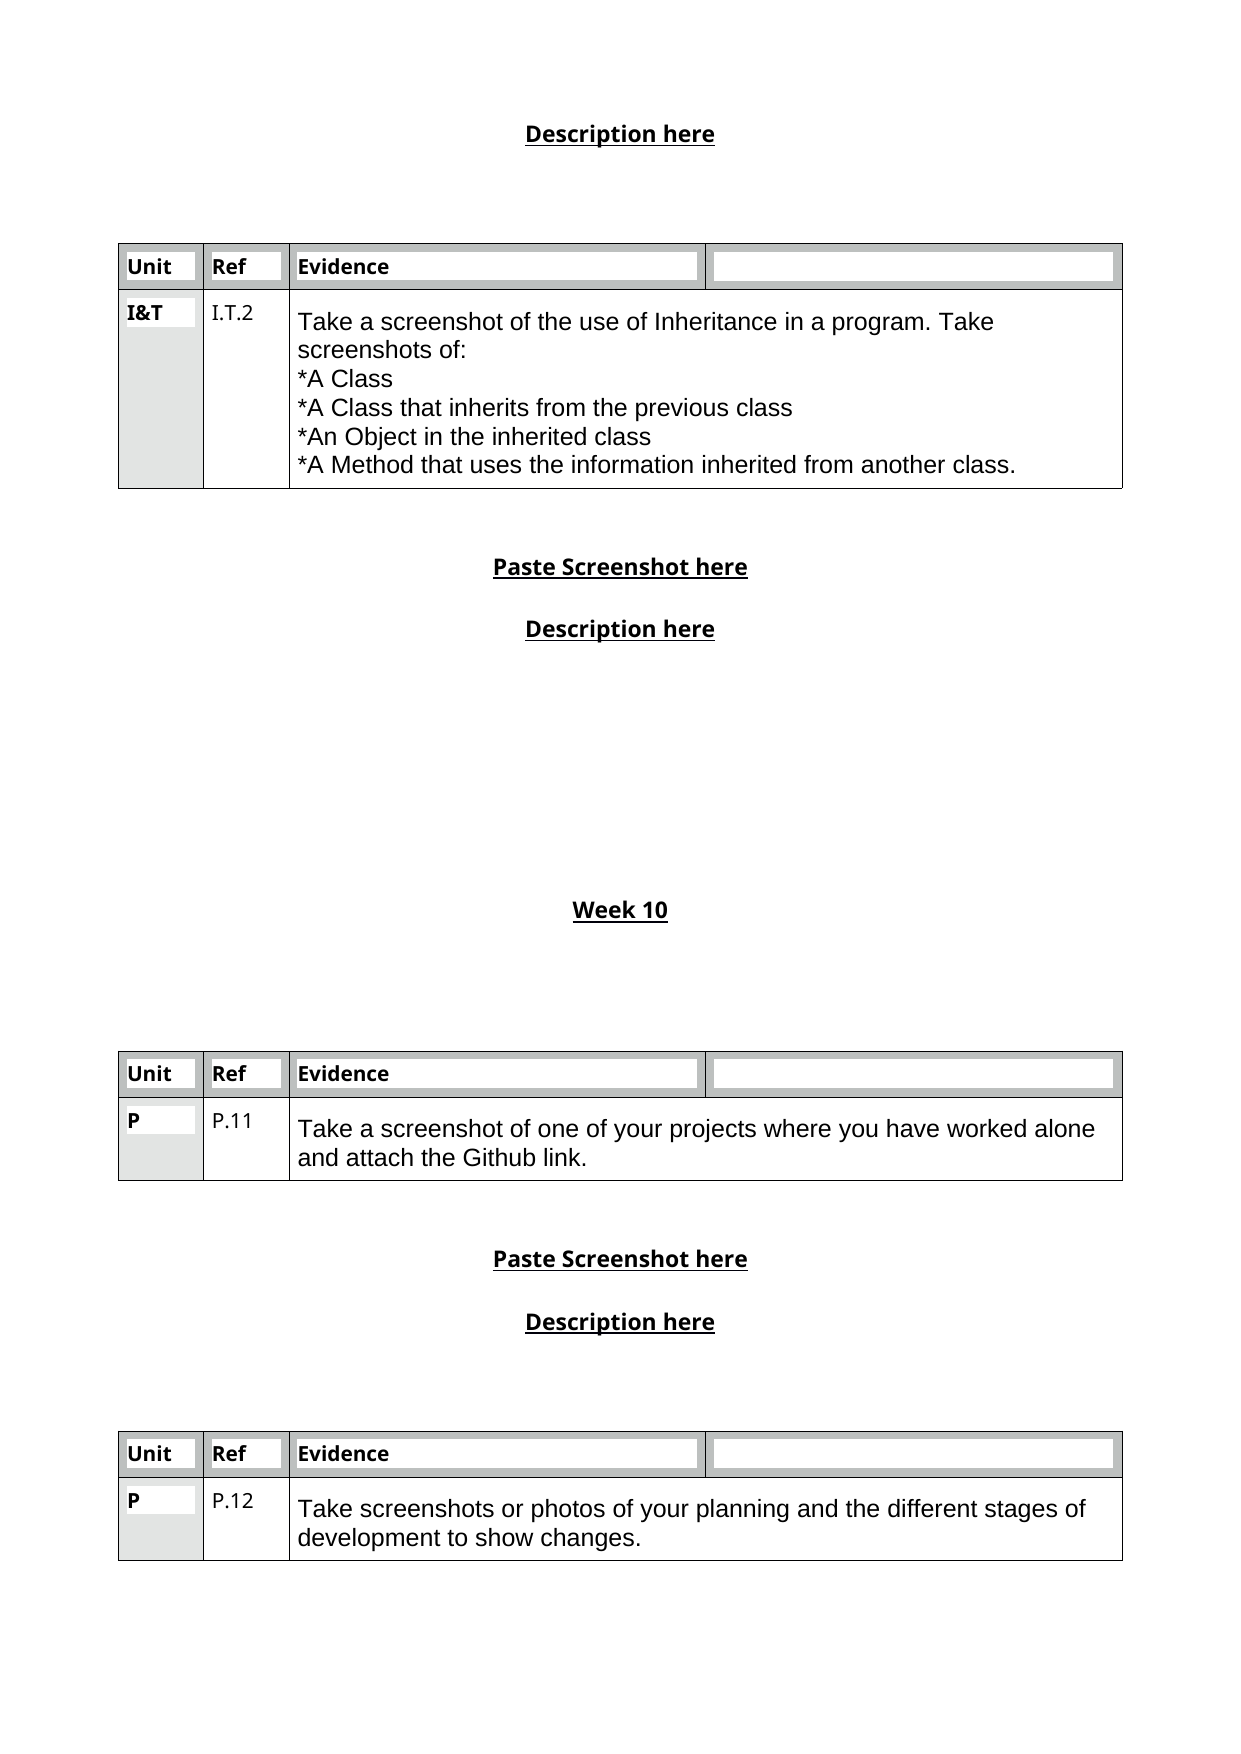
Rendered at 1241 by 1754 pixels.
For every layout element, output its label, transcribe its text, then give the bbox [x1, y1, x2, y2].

text Description here [118, 1306, 1122, 1337]
table_header Evidence [290, 1052, 705, 1097]
table_cell P.11 [204, 1098, 289, 1180]
table_header Unit [119, 1432, 203, 1477]
table_cell P [119, 1478, 203, 1560]
table_cell P [119, 1098, 203, 1180]
table_header [706, 1432, 1122, 1477]
text Description here [118, 613, 1122, 644]
table_header Ref [204, 244, 289, 289]
table_header Unit [119, 1052, 203, 1097]
table_cell I&T [119, 290, 203, 488]
table_cell P.12 [204, 1478, 289, 1560]
table_header Evidence [290, 244, 705, 289]
table_header Evidence [290, 1432, 705, 1477]
table_cell Take a screenshot of the use of Inheritance in a program. Take screenshots of: *A Class *A Class that inherits from the previous class *An Object in the inherited class *A Method that uses the information inherited from another class. [290, 290, 1122, 488]
text Paste Screenshot here [118, 1243, 1122, 1274]
table_header Ref [204, 1052, 289, 1097]
text Description here [118, 118, 1122, 149]
table_header [706, 1052, 1122, 1097]
table_header [706, 244, 1122, 289]
table_header Unit [119, 244, 203, 289]
table_cell I.T.2 [204, 290, 289, 488]
table_header Ref [204, 1432, 289, 1477]
text Week 10 [118, 894, 1122, 926]
table_cell Take screenshots or photos of your planning and the different stages of development to show changes. [290, 1478, 1122, 1560]
text Paste Screenshot here [118, 551, 1122, 582]
table_cell Take a screenshot of one of your projects where you have worked alone and attach the Github link. [290, 1098, 1122, 1180]
